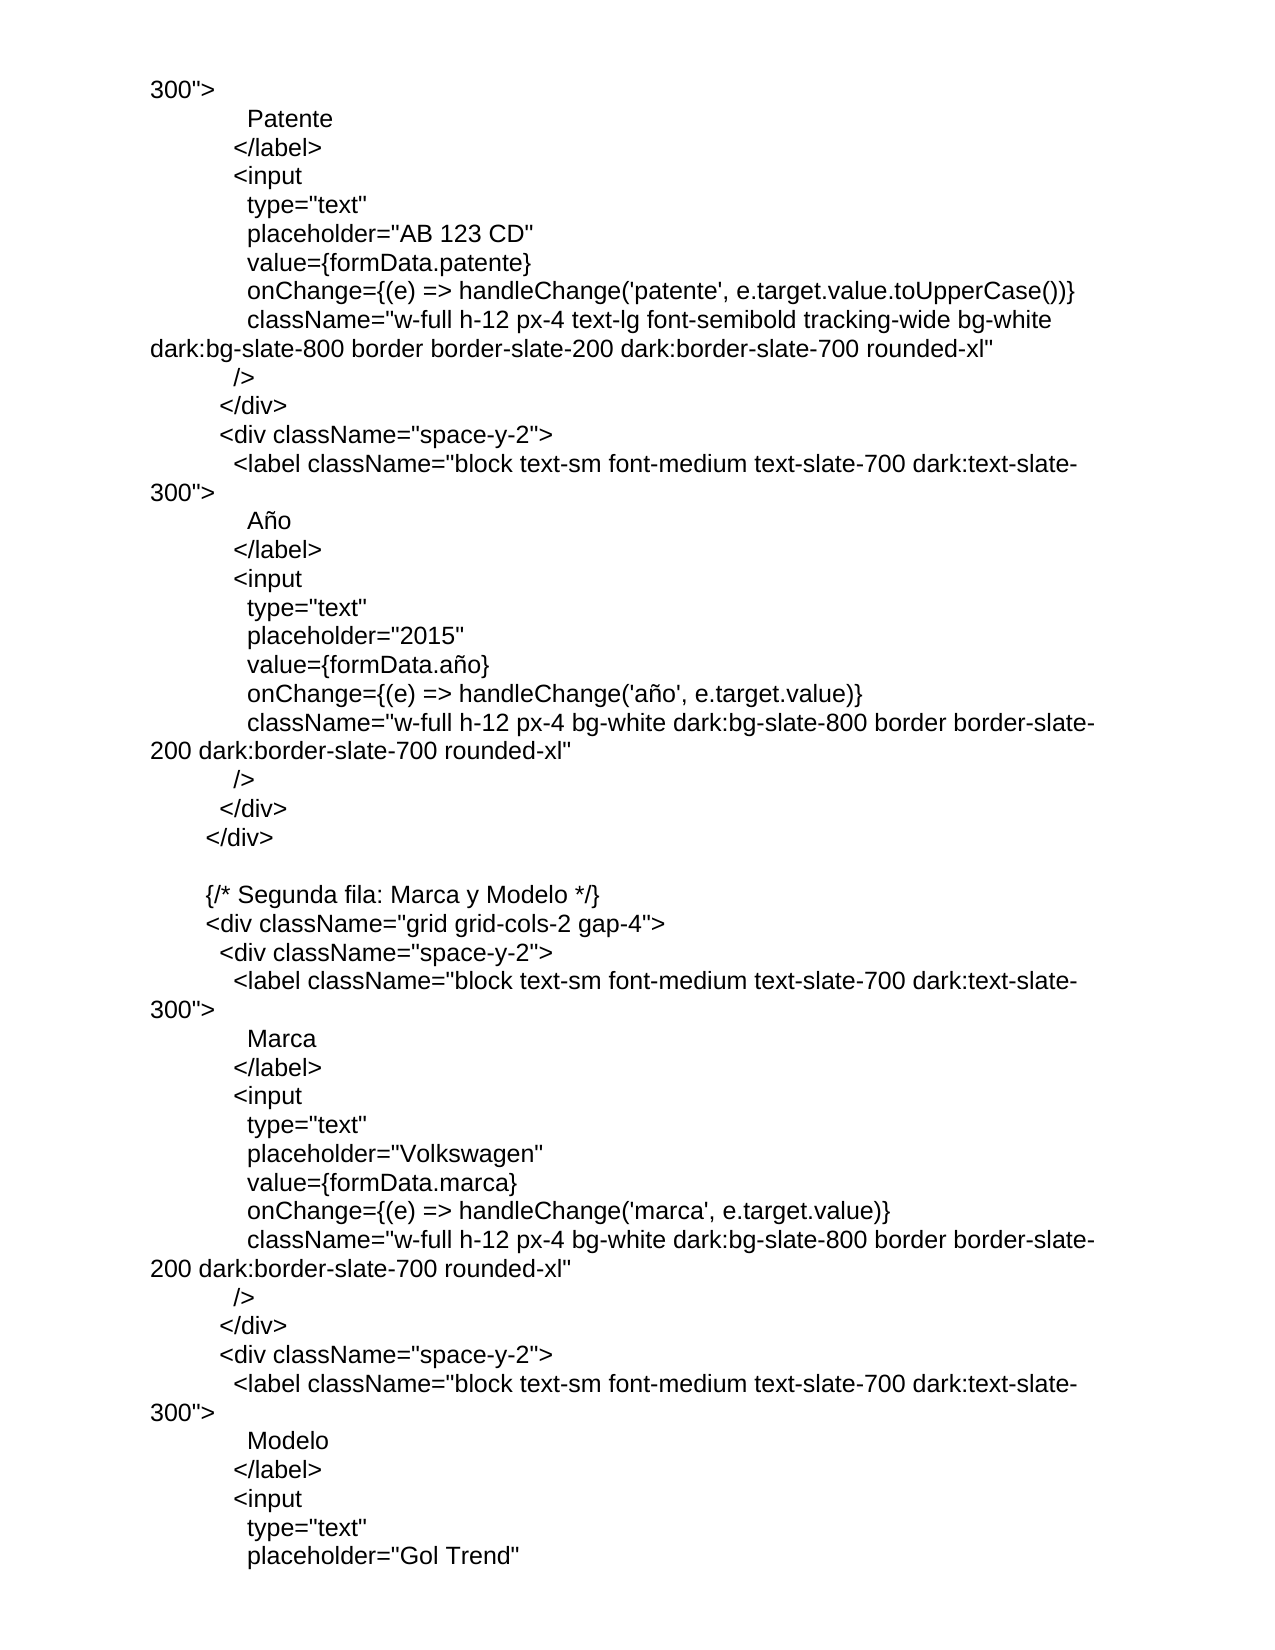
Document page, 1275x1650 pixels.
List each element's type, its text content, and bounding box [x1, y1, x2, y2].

text Marca [150, 1024, 1125, 1052]
text {/* Segunda fila: Marca y Modelo */} [150, 880, 1125, 909]
text Modelo [150, 1426, 1125, 1455]
text <input [150, 161, 1125, 190]
text /> [150, 1282, 1125, 1311]
text <input [150, 1484, 1125, 1512]
text </label> [150, 1455, 1125, 1484]
text /> [150, 765, 1125, 794]
text onChange={(e) => handleChange('patente', e.target.value.toUpperCase())} [150, 276, 1125, 305]
text <input [150, 564, 1125, 592]
text <div className="grid grid-cols-2 gap-4"> [150, 909, 1125, 937]
text placeholder="AB 123 CD" [150, 219, 1125, 247]
text className="w-full h-12 px-4 bg-white dark:bg-slate-800 border border-slate-200 dark:border-slate-700 rounded-xl" [150, 1225, 1125, 1282]
text Patente [150, 104, 1125, 132]
text </div> [150, 391, 1125, 420]
text Año [150, 506, 1125, 535]
text value={formData.patente} [150, 247, 1125, 276]
text </label> [150, 535, 1125, 564]
text 300"> [150, 75, 1125, 104]
text <label className="block text-sm font-medium text-slate-700 dark:text-slate-300"> [150, 449, 1125, 506]
text </div> [150, 794, 1125, 822]
text <label className="block text-sm font-medium text-slate-700 dark:text-slate-300"> [150, 1369, 1125, 1426]
text </label> [150, 1052, 1125, 1081]
text className="w-full h-12 px-4 text-lg font-semibold tracking-wide bg-white dark:bg-slate-800 border border-slate-200 dark:border-slate-700 rounded-xl" [150, 305, 1125, 362]
text className="w-full h-12 px-4 bg-white dark:bg-slate-800 border border-slate-200 dark:border-slate-700 rounded-xl" [150, 707, 1125, 765]
text /> [150, 362, 1125, 391]
text type="text" [150, 592, 1125, 621]
text type="text" [150, 1512, 1125, 1541]
text value={formData.marca} [150, 1167, 1125, 1196]
text <input [150, 1081, 1125, 1110]
text <div className="space-y-2"> [150, 1340, 1125, 1369]
text type="text" [150, 190, 1125, 219]
text <div className="space-y-2"> [150, 937, 1125, 966]
text onChange={(e) => handleChange('marca', e.target.value)} [150, 1196, 1125, 1225]
text <label className="block text-sm font-medium text-slate-700 dark:text-slate-300"> [150, 966, 1125, 1024]
text placeholder="Volkswagen" [150, 1139, 1125, 1167]
text </div> [150, 1311, 1125, 1340]
text type="text" [150, 1110, 1125, 1139]
text onChange={(e) => handleChange('año', e.target.value)} [150, 679, 1125, 707]
text placeholder="Gol Trend" [150, 1541, 1125, 1570]
text </div> [150, 822, 1125, 851]
text value={formData.año} [150, 650, 1125, 679]
text </label> [150, 132, 1125, 161]
text <div className="space-y-2"> [150, 420, 1125, 449]
text placeholder="2015" [150, 621, 1125, 650]
